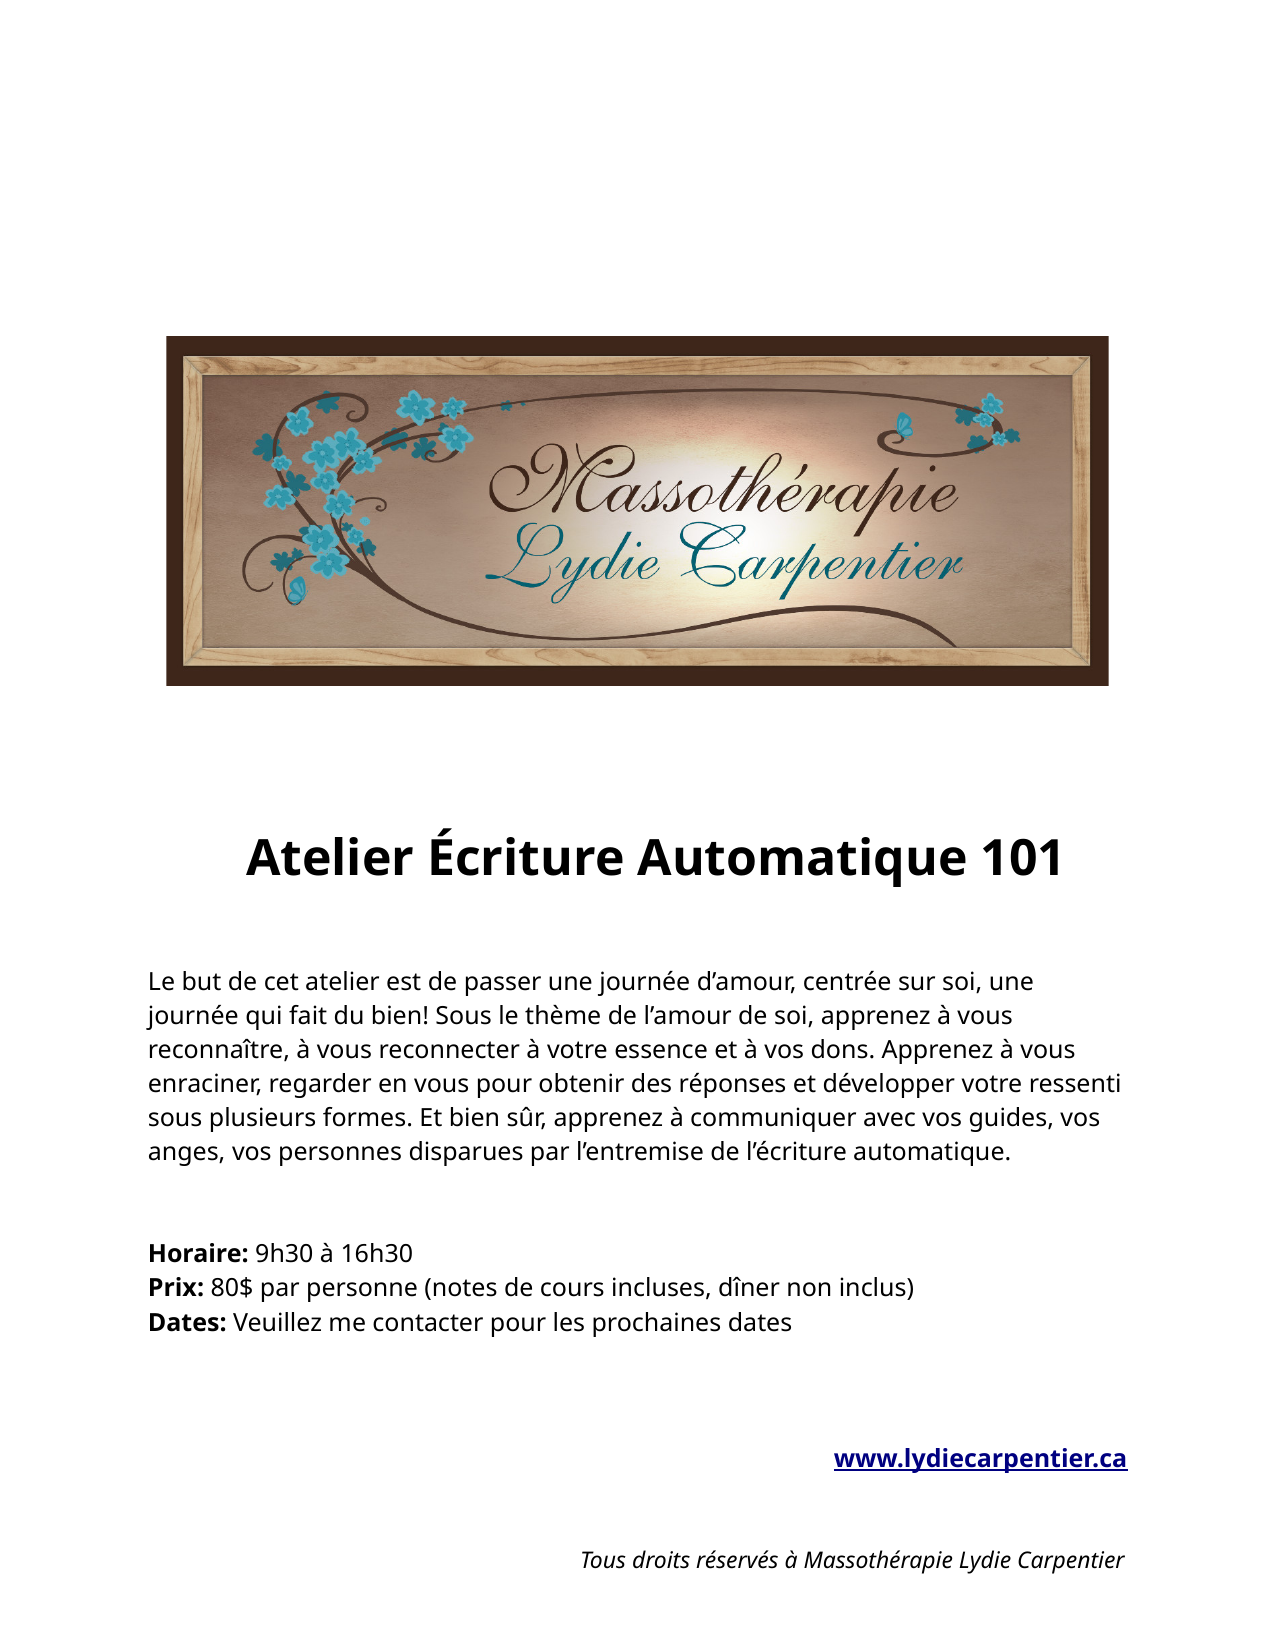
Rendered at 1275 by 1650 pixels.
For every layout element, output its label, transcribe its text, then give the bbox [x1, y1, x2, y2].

text Horaire: 9h30 à 16h30 [148, 1236, 1127, 1270]
text Atelier Écriture Automatique 101 [185, 822, 1127, 890]
picture [166, 336, 1109, 686]
text Dates: Veuillez me contacter pour les prochaines dates [148, 1304, 1127, 1338]
text Le but de cet atelier est de passer une journée d’amour, centrée sur soi, une journée qui fait du bien! Sous le thème de l’amour de soi, apprenez à vous reconnaître, à vous reconnecter à votre essence et à vos dons. Apprenez à vous enraciner, regarder en vous pour obtenir des réponses et développer votre ressenti sous plusieurs formes. Et bien sûr, apprenez à communiquer avec vos guides, vos anges, vos personnes disparues par l’entremise de l’écriture automatique. [148, 963, 1127, 1168]
text www.lydiecarpentier.ca [148, 1440, 1127, 1474]
text Prix: 80$ par personne (notes de cours incluses, dîner non inclus) [148, 1270, 1127, 1304]
